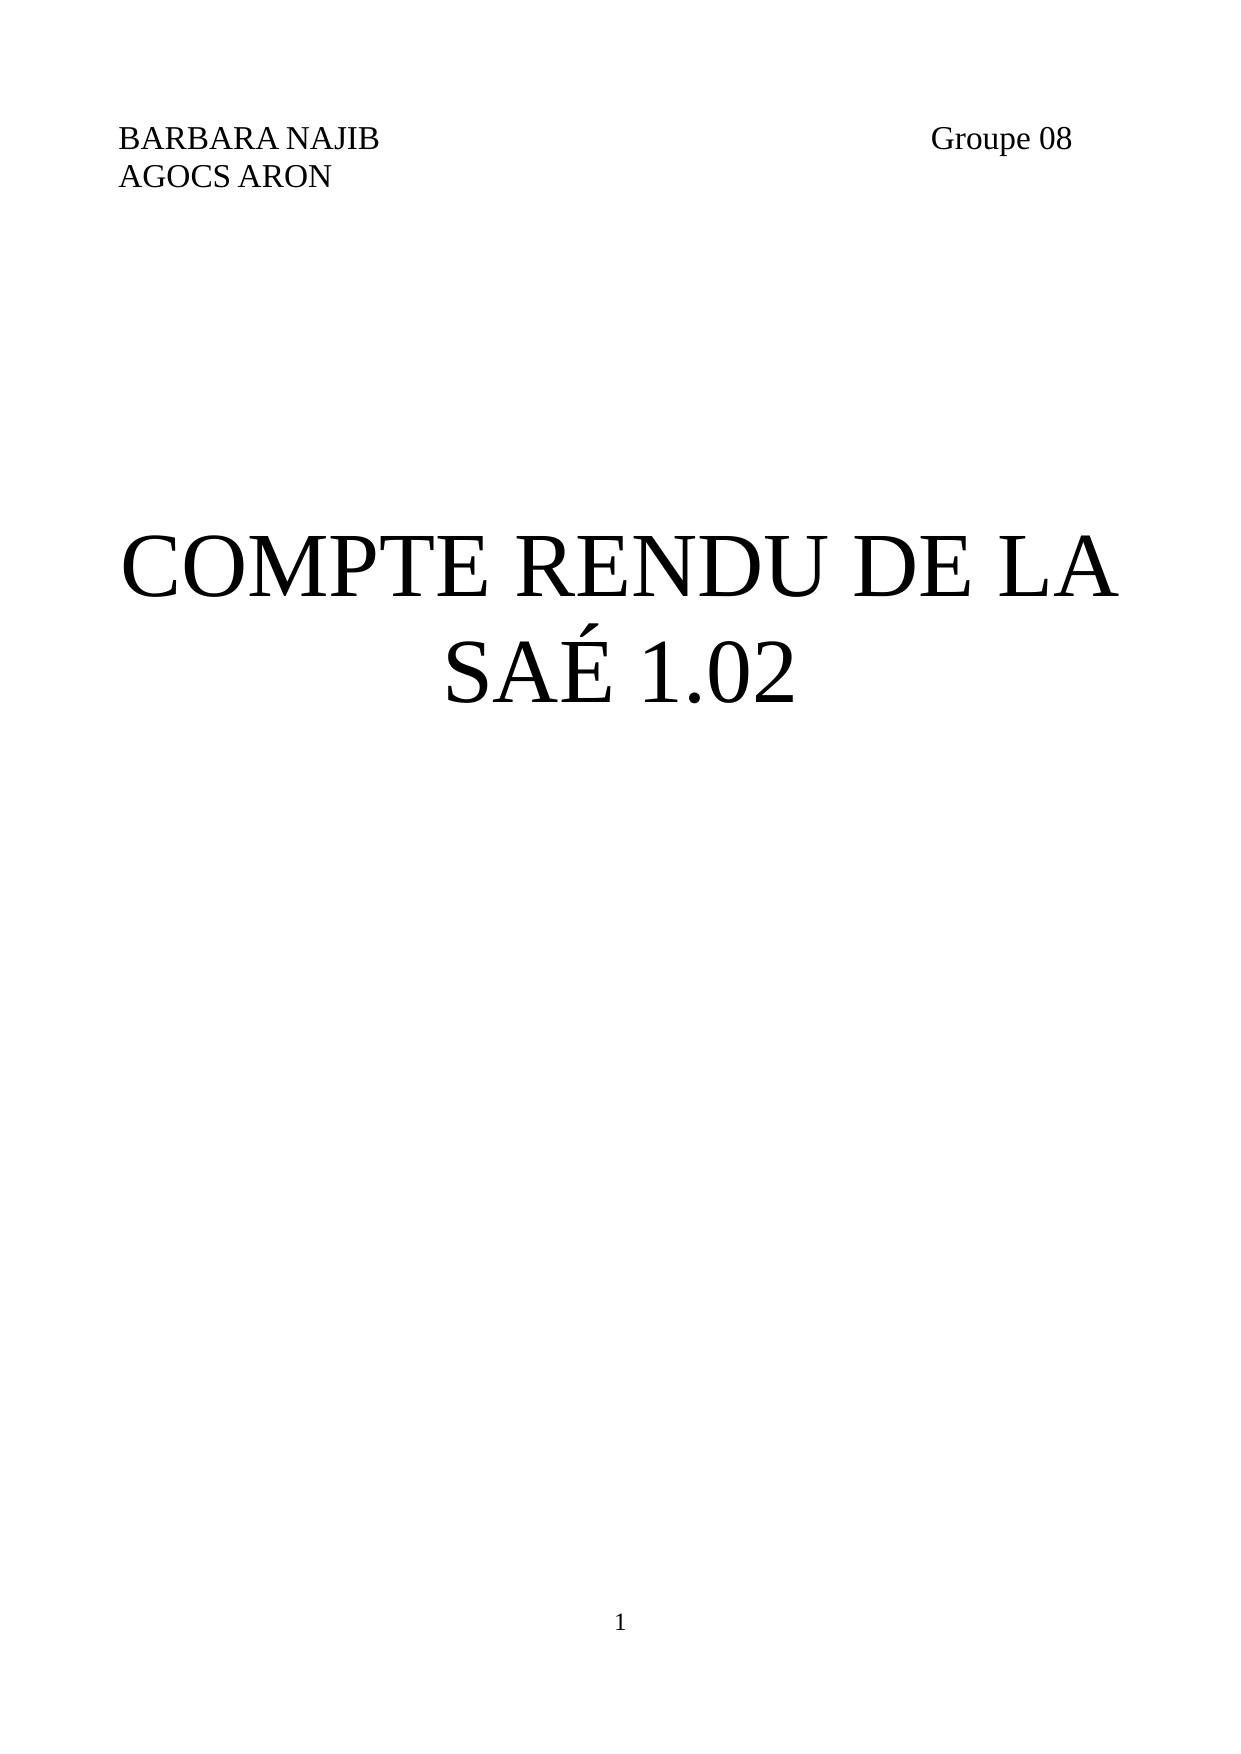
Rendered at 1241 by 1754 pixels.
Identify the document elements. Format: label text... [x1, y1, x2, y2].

text AGOCS ARON [118, 156, 1122, 195]
text BARBARA NAJIB Groupe 08 [118, 118, 1122, 156]
text COMPTE RENDU DE LA SAÉ 1.02 [118, 511, 1122, 722]
